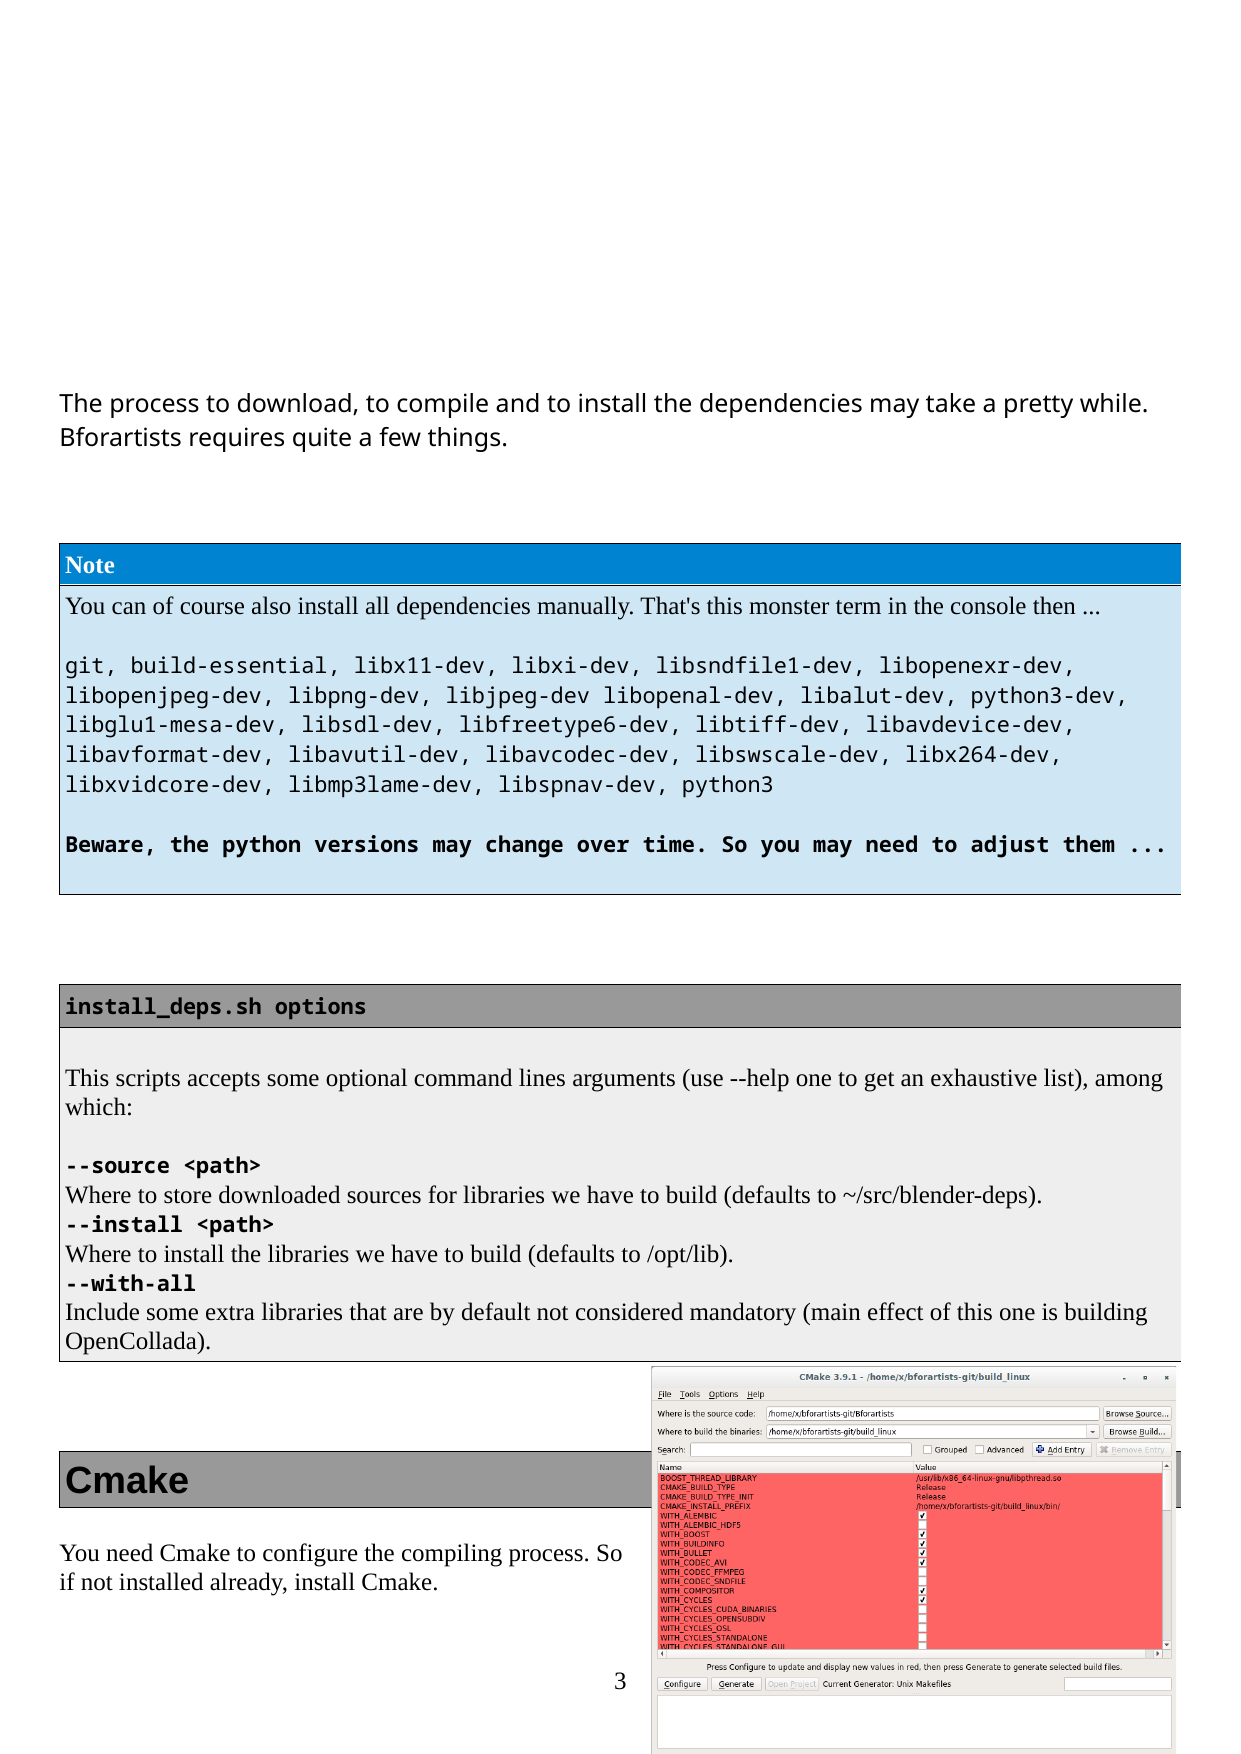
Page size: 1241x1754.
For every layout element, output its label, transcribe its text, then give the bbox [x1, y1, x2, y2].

table_header install_deps.sh options [60, 985, 1181, 1027]
text The process to download, to compile and to install the dependencies may take a pretty while. Bforartists requires quite a few things. [59, 386, 1181, 454]
table_header Cmake [60, 1452, 651, 1507]
table_cell This scripts accepts some optional command lines arguments (use --help one to get an exhaustive list), among which: --source <path> Where to store downloaded sources for libraries we have to build (defaults to ~/src/blender-deps). --install <path> Where to install the libraries we have to build (defaults to /opt/lib). --with-all Include some extra libraries that are by default not considered mandatory (main effect of this one is building OpenCollada). [60, 1028, 1181, 1361]
text You need Cmake to configure the compiling process. So if not installed already, install Cmake. [59, 1508, 651, 1595]
table_cell You can of course also install all dependencies manually. That's this monster term in the console then ... git, build-essential, libx11-dev, libxi-dev, libsndfile1-dev, libopenexr-dev, libopenjpeg-dev, libpng-dev, libjpeg-dev libopenal-dev, libalut-dev, python3-dev, libglu1-mesa-dev, libsdl-dev, libfreetype6-dev, libtiff-dev, libavdevice-dev, libavformat-dev, libavutil-dev, libavcodec-dev, libswscale-dev, libx264-dev, libxvidcore-dev, libmp3lame-dev, libspnav-dev, python3 Beware, the python versions may change over time. So you may need to adjust them ... [60, 586, 1181, 894]
table_header [1177, 1452, 1181, 1507]
table_header Note [60, 544, 1181, 584]
picture [651, 1366, 1177, 1754]
